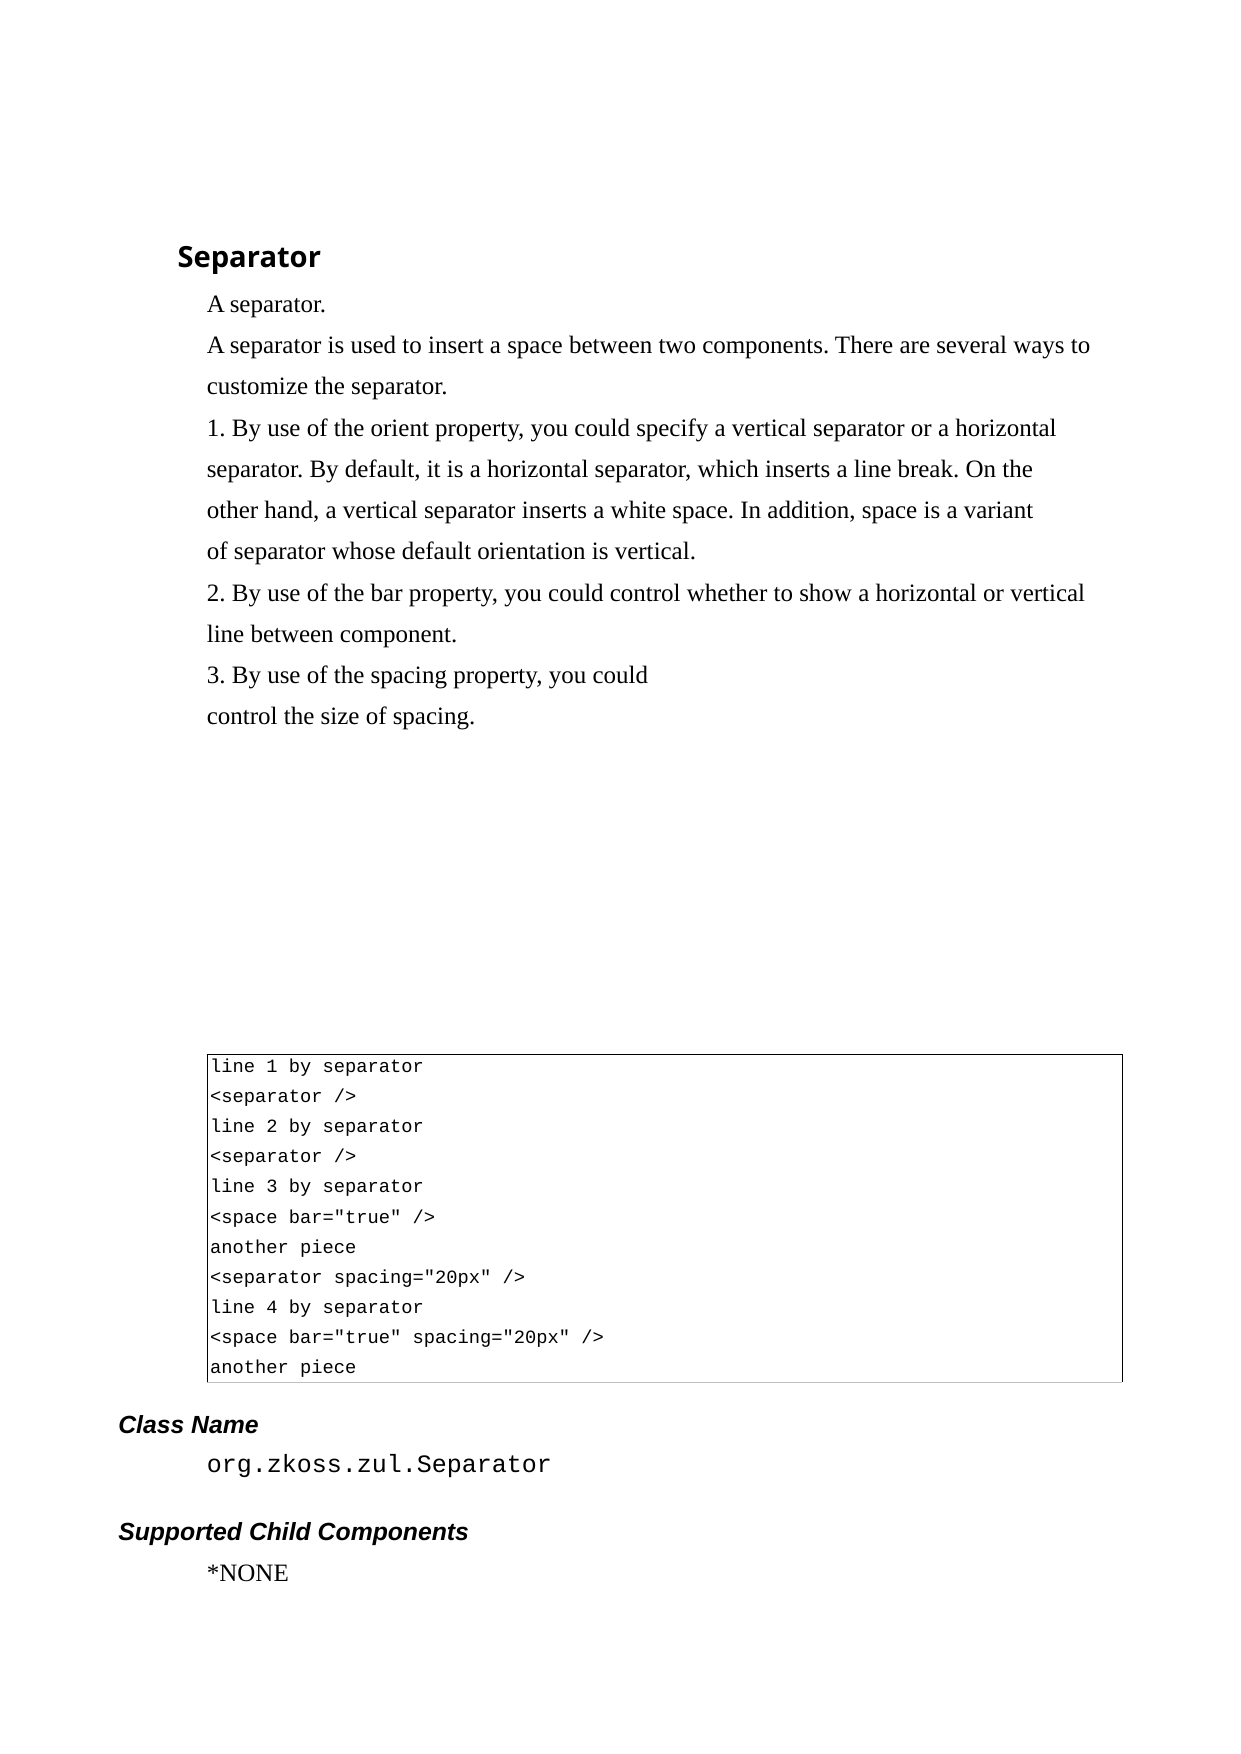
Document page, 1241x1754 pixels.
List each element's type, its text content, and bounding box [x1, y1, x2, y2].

text <space bar="true" spacing="20px" /> [208, 1325, 1122, 1349]
text <space bar="true" /> [208, 1204, 1122, 1229]
text <separator /> [208, 1084, 1122, 1108]
text line between component. [207, 619, 1122, 648]
text A separator is used to insert a space between two components. There are several ways to [207, 330, 1122, 359]
text *NONE [207, 1558, 1122, 1587]
text line 3 by separator [208, 1174, 1122, 1198]
text of separator whose default orientation is vertical. [207, 536, 1122, 565]
subtitle Supported Child Components [118, 1517, 1122, 1546]
text line 1 by separator [208, 1055, 1122, 1078]
text A separator. [207, 289, 1122, 318]
subtitle Separator [177, 237, 1122, 276]
subtitle Class Name [118, 1410, 1122, 1439]
text line 2 by separator [208, 1114, 1122, 1138]
text 3. By use of the spacing property, you could [207, 660, 1122, 689]
text control the size of spacing. [207, 701, 1122, 730]
text 2. By use of the bar property, you could control whether to show a horizontal or vertical [207, 578, 1122, 606]
text <separator spacing="20px" /> [208, 1264, 1122, 1289]
text other hand, a vertical separator inserts a white space. In addition, space is a variant [207, 495, 1122, 524]
text line 4 by separator [208, 1295, 1122, 1319]
text another piece [208, 1234, 1122, 1259]
text another piece [208, 1355, 1122, 1382]
text org.zkoss.zul.Separator [207, 1451, 1122, 1479]
text customize the separator. [207, 371, 1122, 400]
text <separator /> [208, 1144, 1122, 1168]
text 1. By use of the orient property, you could specify a vertical separator or a horizontal [207, 413, 1122, 441]
text separator. By default, it is a horizontal separator, which inserts a line break. On the [207, 454, 1122, 483]
